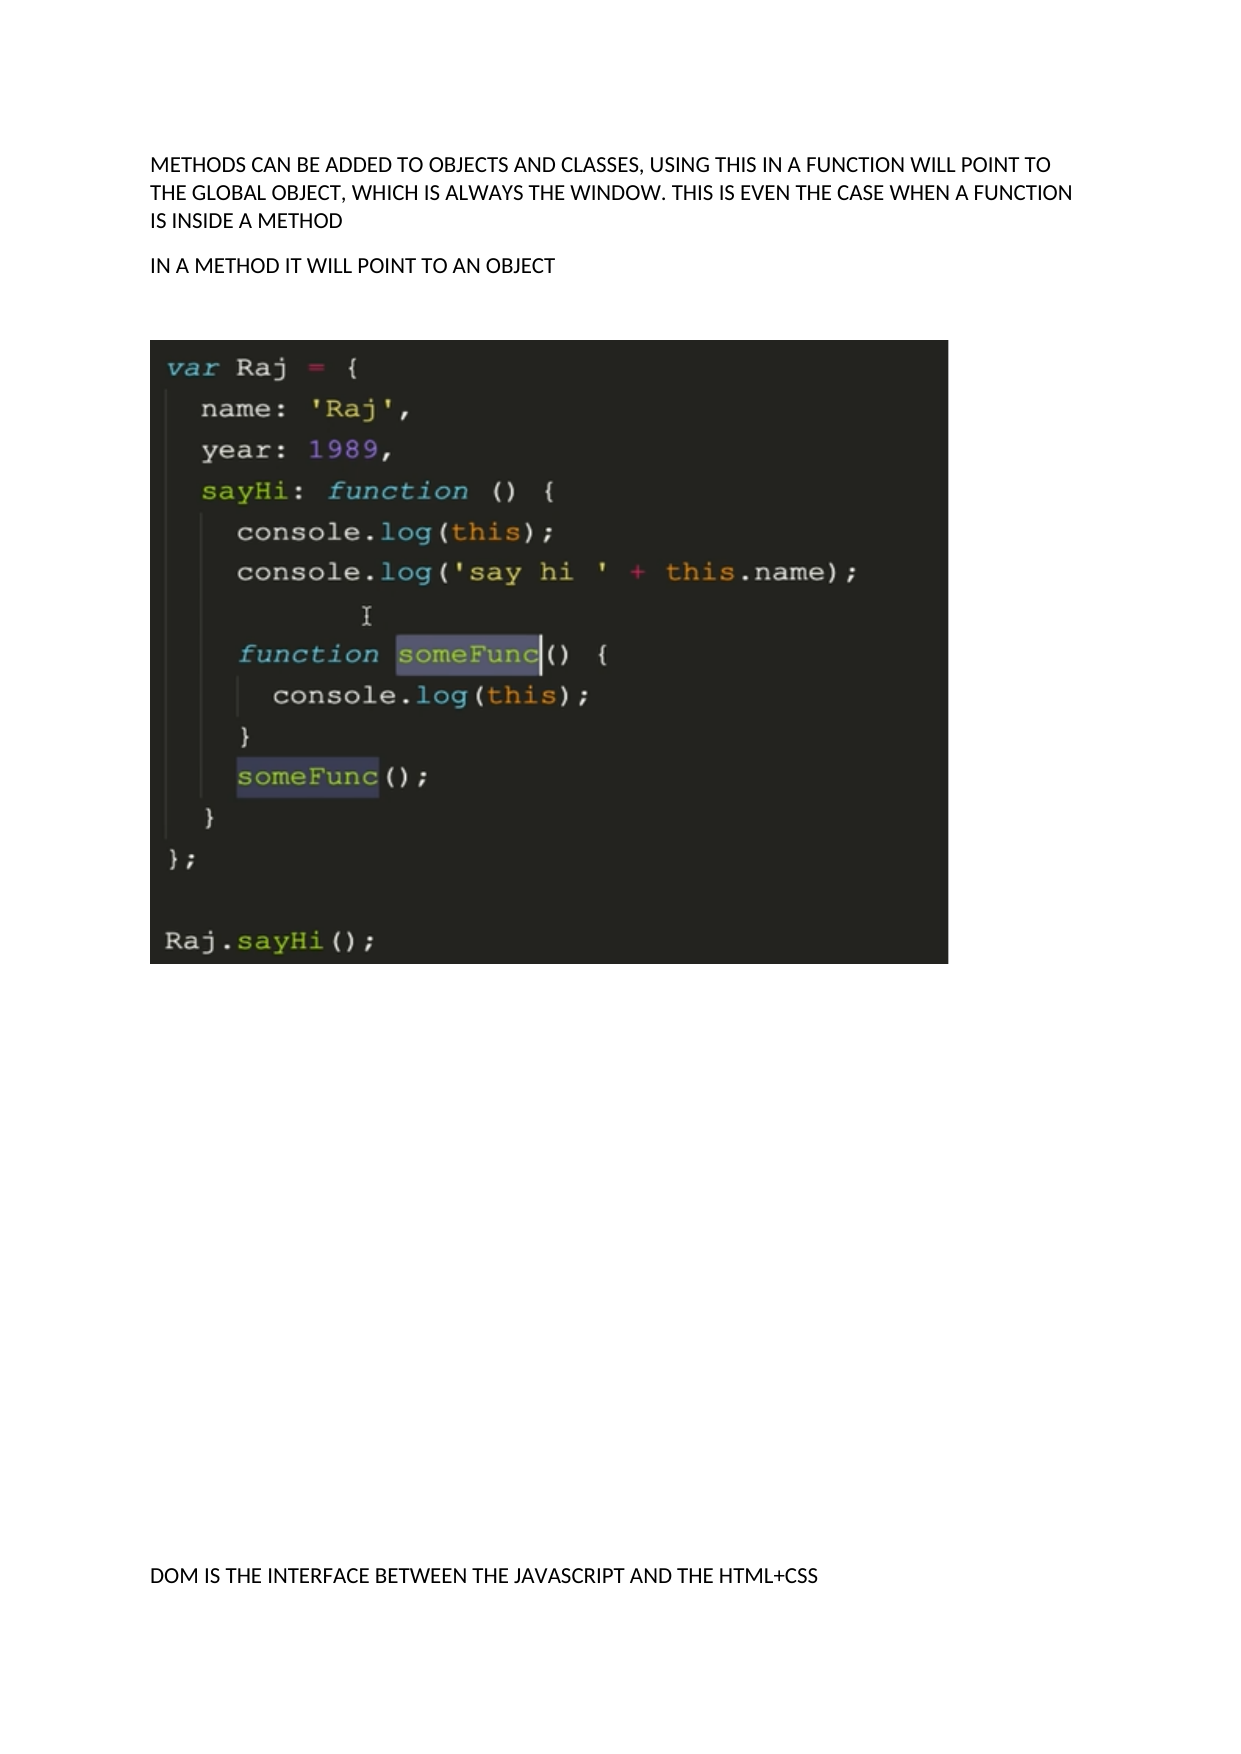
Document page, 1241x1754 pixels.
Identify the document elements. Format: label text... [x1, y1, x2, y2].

text METHODS CAN BE ADDED TO OBJECTS AND CLASSES, USING THIS IN A FUNCTION WILL POINT TO THE GLOBAL OBJECT, WHICH IS ALWAYS THE WINDOW. THIS IS EVEN THE CASE WHEN A FUNCTION IS INSIDE A METHOD [150, 150, 1090, 234]
text DOM IS THE INTERFACE BETWEEN THE JAVASCRIPT AND THE HTML+CSS [150, 1561, 1090, 1589]
text IN A METHOD IT WILL POINT TO AN OBJECT [150, 251, 1090, 279]
